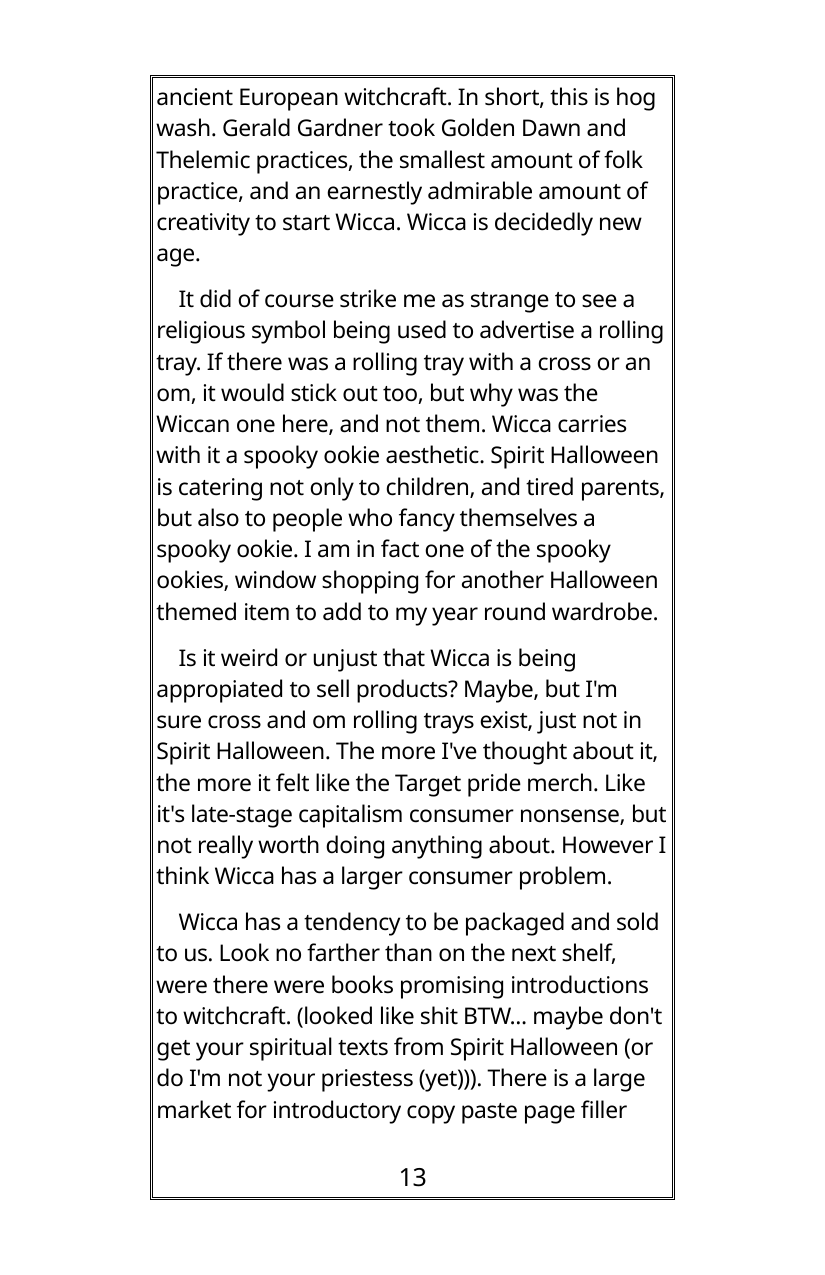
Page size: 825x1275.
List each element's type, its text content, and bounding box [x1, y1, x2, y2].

text It did of course strike me as strange to see a religious symbol being used to advertise a rolling tray. If there was a rolling tray with a cross or an om, it would stick out too, but why was the Wiccan one here, and not them. Wicca carries with it a spooky ookie aesthetic. Spirit Halloween is catering not only to children, and tired parents, but also to people who fancy themselves a spooky ookie. I am in fact one of the spooky ookies, window shopping for another Halloween themed item to add to my year round wardrobe. [156, 283, 669, 627]
text Wicca has a tendency to be packaged and sold to us. Look no farther than on the next shelf, were there were books promising introductions to witchcraft. (looked like shit BTW... maybe don't get your spiritual texts from Spirit Halloween (or do I'm not your priestess (yet))). There is a large market for introductory copy paste page filler [156, 906, 669, 1125]
text ancient European witchcraft. In short, this is hog wash. Gerald Gardner took Golden Dawn and Thelemic practices, the smallest amount of folk practice, and an earnestly admirable amount of creativity to start Wicca. Wicca is decidedly new age. [156, 81, 669, 269]
text Is it weird or unjust that Wicca is being appropiated to sell products? Maybe, but I'm sure cross and om rolling trays exist, just not in Spirit Halloween. The more I've thought about it, the more it felt like the Target pride merch. Like it's late-stage capitalism consumer nonsense, but not really worth doing anything about. However I think Wicca has a larger consumer problem. [156, 642, 669, 892]
